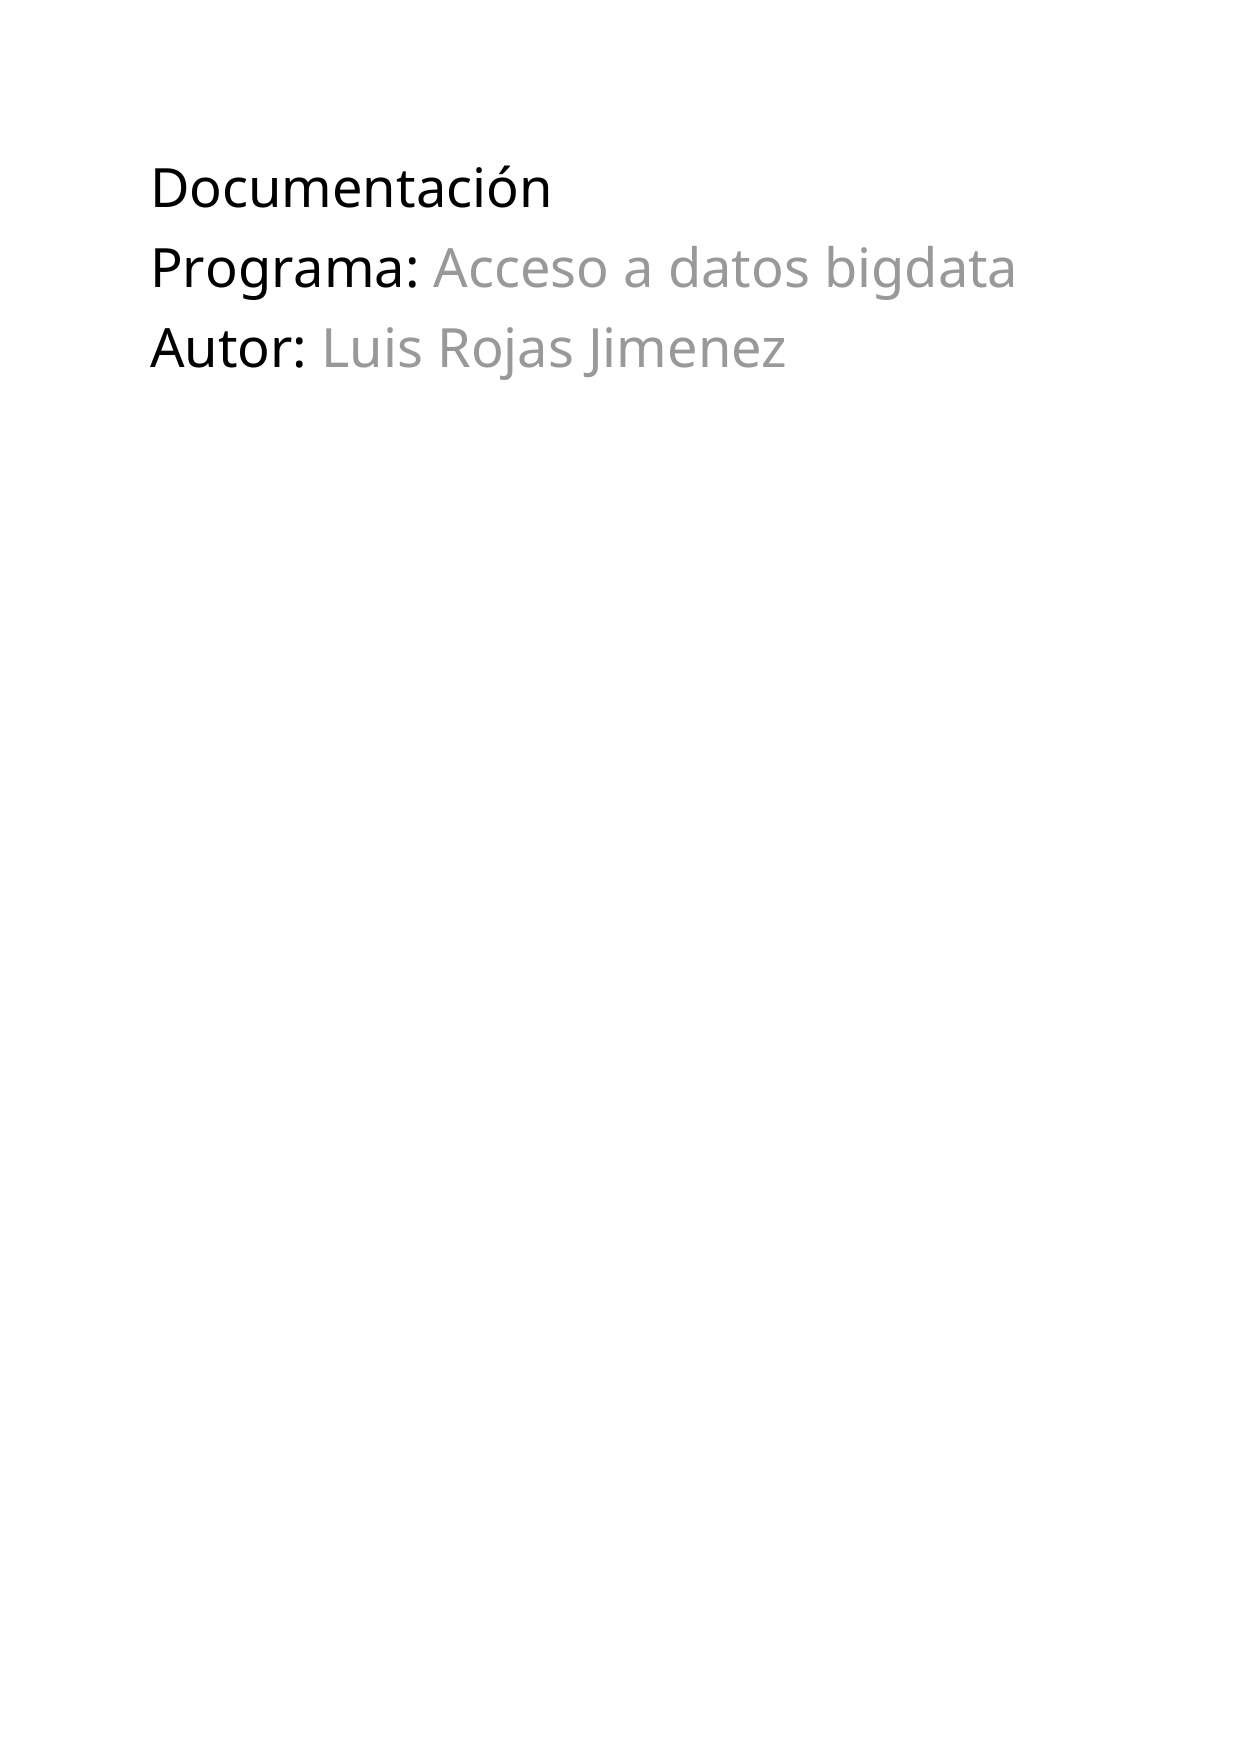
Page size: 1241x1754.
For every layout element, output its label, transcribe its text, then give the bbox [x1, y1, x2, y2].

title Programa: Acceso a datos bigdata [150, 230, 1090, 304]
title Documentación [150, 150, 1090, 224]
title Autor: Luis Rojas Jimenez [150, 310, 1090, 384]
